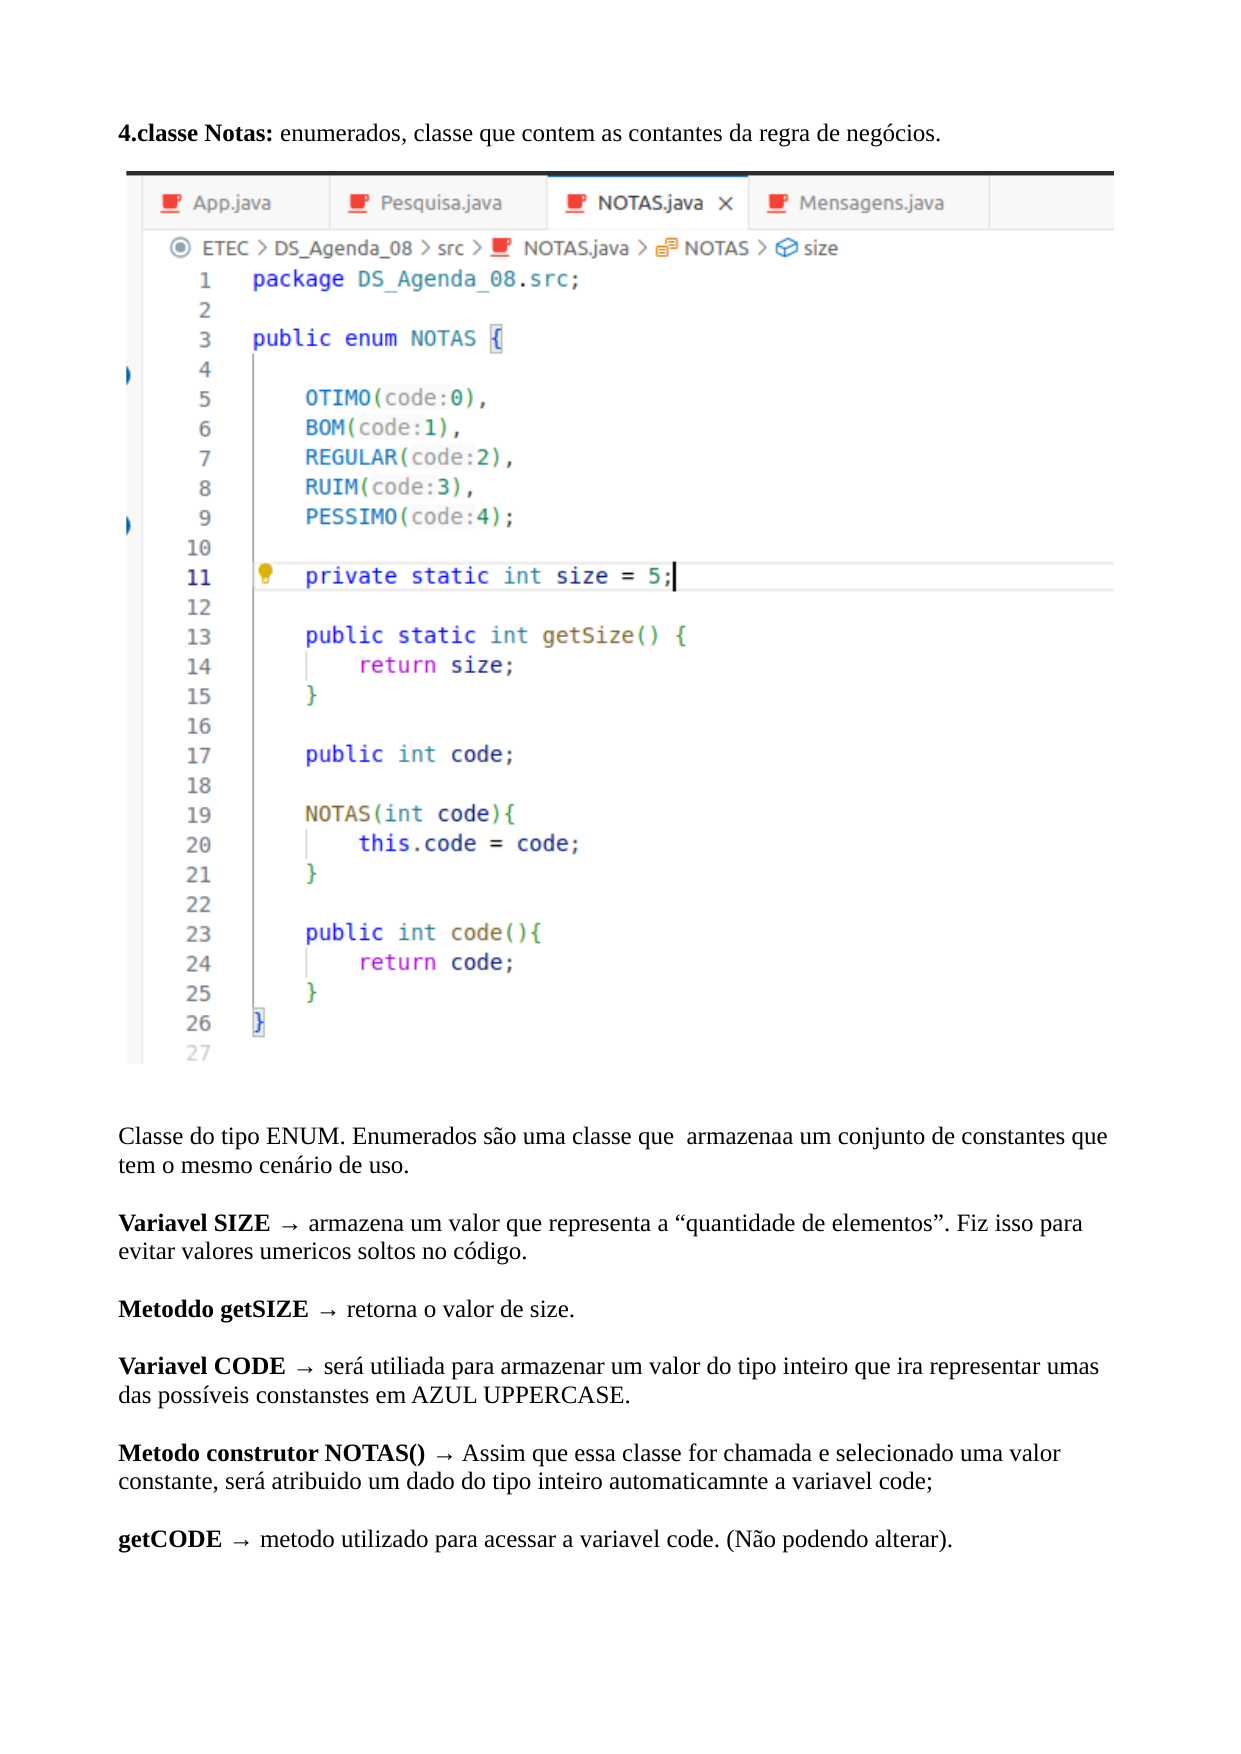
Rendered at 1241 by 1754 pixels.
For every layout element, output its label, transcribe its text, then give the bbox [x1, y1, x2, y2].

text Variavel CODE → será utiliada para armazenar um valor do tipo inteiro que ira representar umas das possíveis constanstes em AZUL UPPERCASE. [118, 1351, 1122, 1409]
picture [126, 171, 1114, 1064]
text Metoddo getSIZE → retorna o valor de size. [118, 1294, 1122, 1323]
text Variavel SIZE → armazena um valor que representa a “quantidade de elementos”. Fiz isso para evitar valores umericos soltos no código. [118, 1208, 1122, 1265]
text getCODE → metodo utilizado para acessar a variavel code. (Não podendo alterar). [118, 1524, 1122, 1553]
text 4.classe Notas: enumerados, classe que contem as contantes da regra de negócios. [118, 118, 1122, 147]
text Metodo construtor NOTAS() → Assim que essa classe for chamada e selecionado uma valor constante, será atribuido um dado do tipo inteiro automaticamnte a variavel code; [118, 1438, 1122, 1495]
text Classe do tipo ENUM. Enumerados são uma classe que armazenaa um conjunto de constantes que tem o mesmo cenário de uso. [118, 1121, 1122, 1179]
